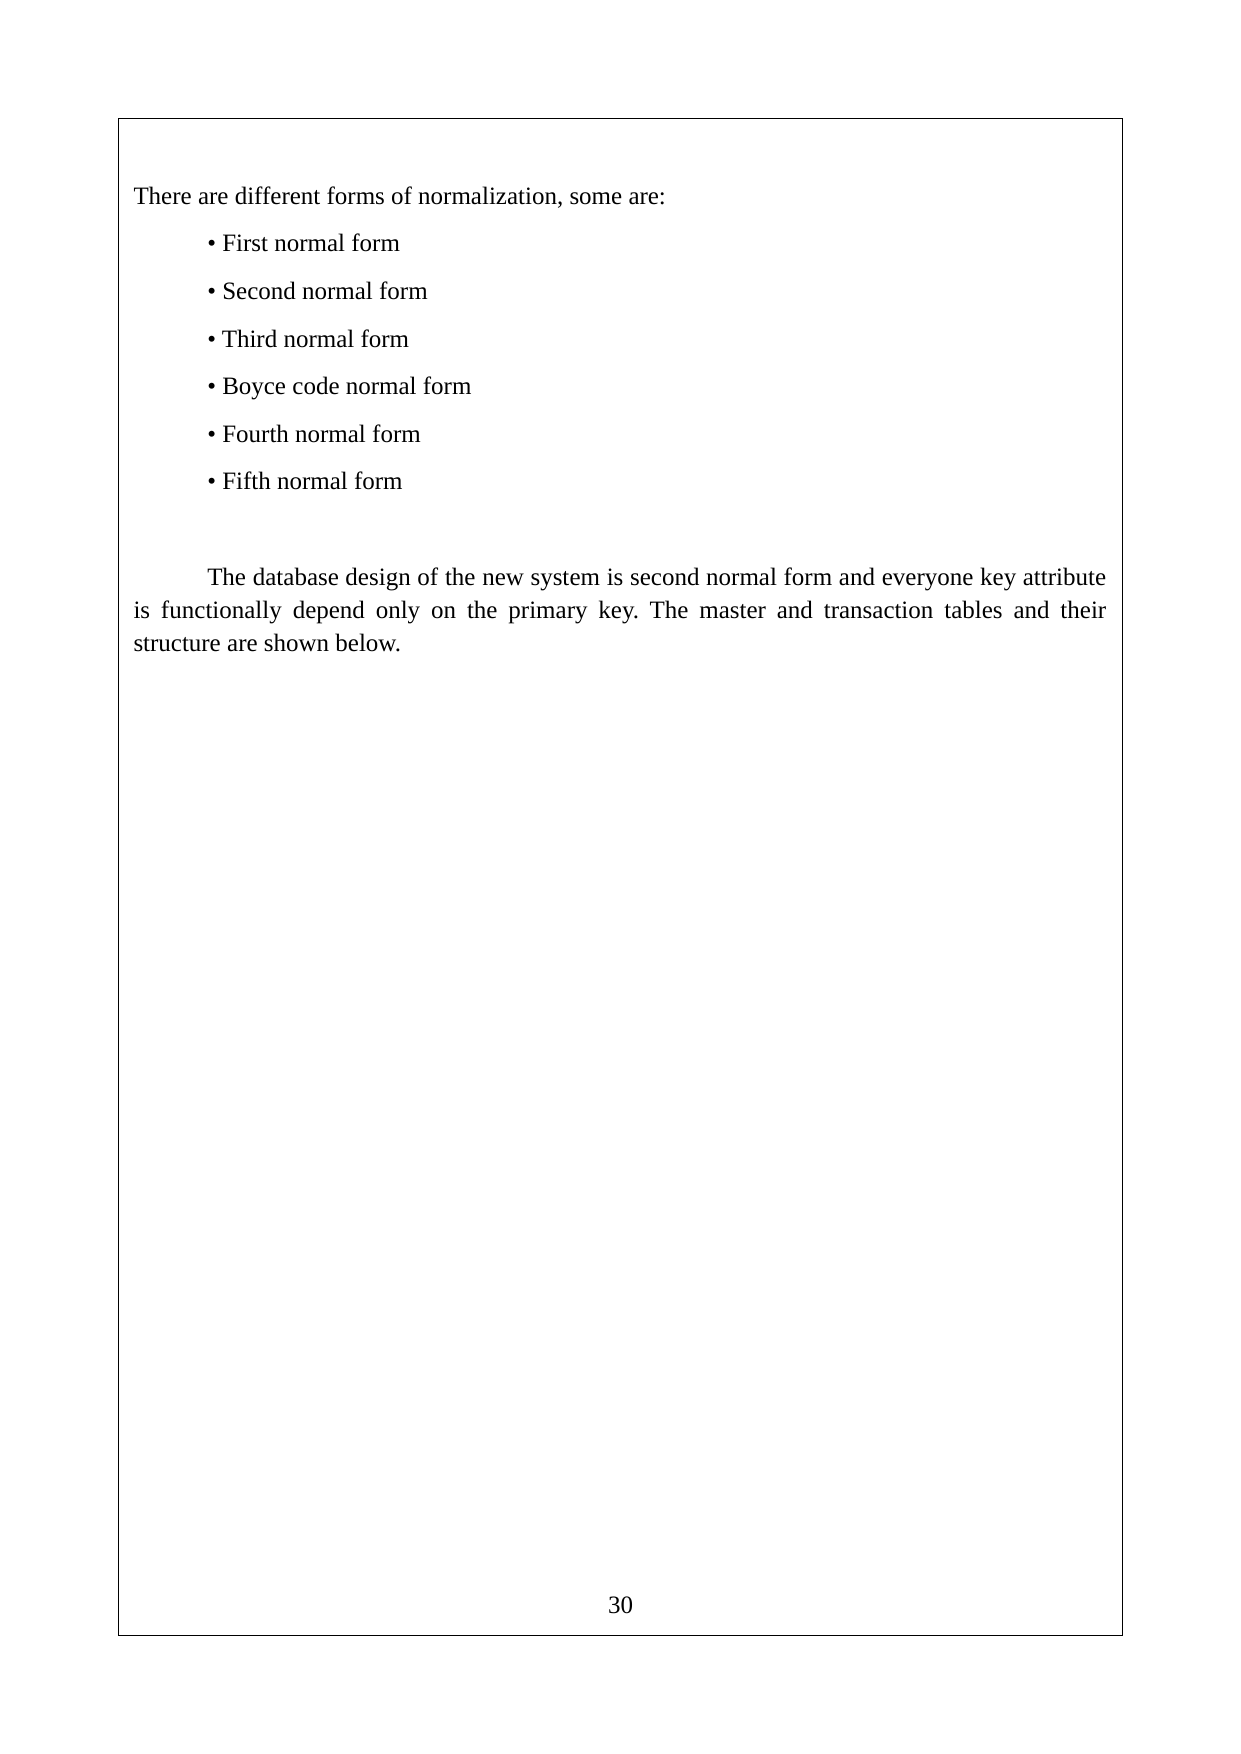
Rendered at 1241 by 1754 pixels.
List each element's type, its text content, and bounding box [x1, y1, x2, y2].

text • Boyce code normal form [133, 371, 1107, 400]
text • Fifth normal form [133, 466, 1107, 495]
text • First normal form [133, 228, 1107, 257]
text • Third normal form [133, 324, 1107, 352]
text • Second normal form [133, 276, 1107, 305]
text There are different forms of normalization, some are: [133, 181, 1107, 209]
text • Fourth normal form [133, 419, 1107, 448]
text The database design of the new system is second normal form and everyone key attribute is functionally depend only on the primary key. The master and transaction tables and their structure are shown below. [133, 562, 1107, 656]
